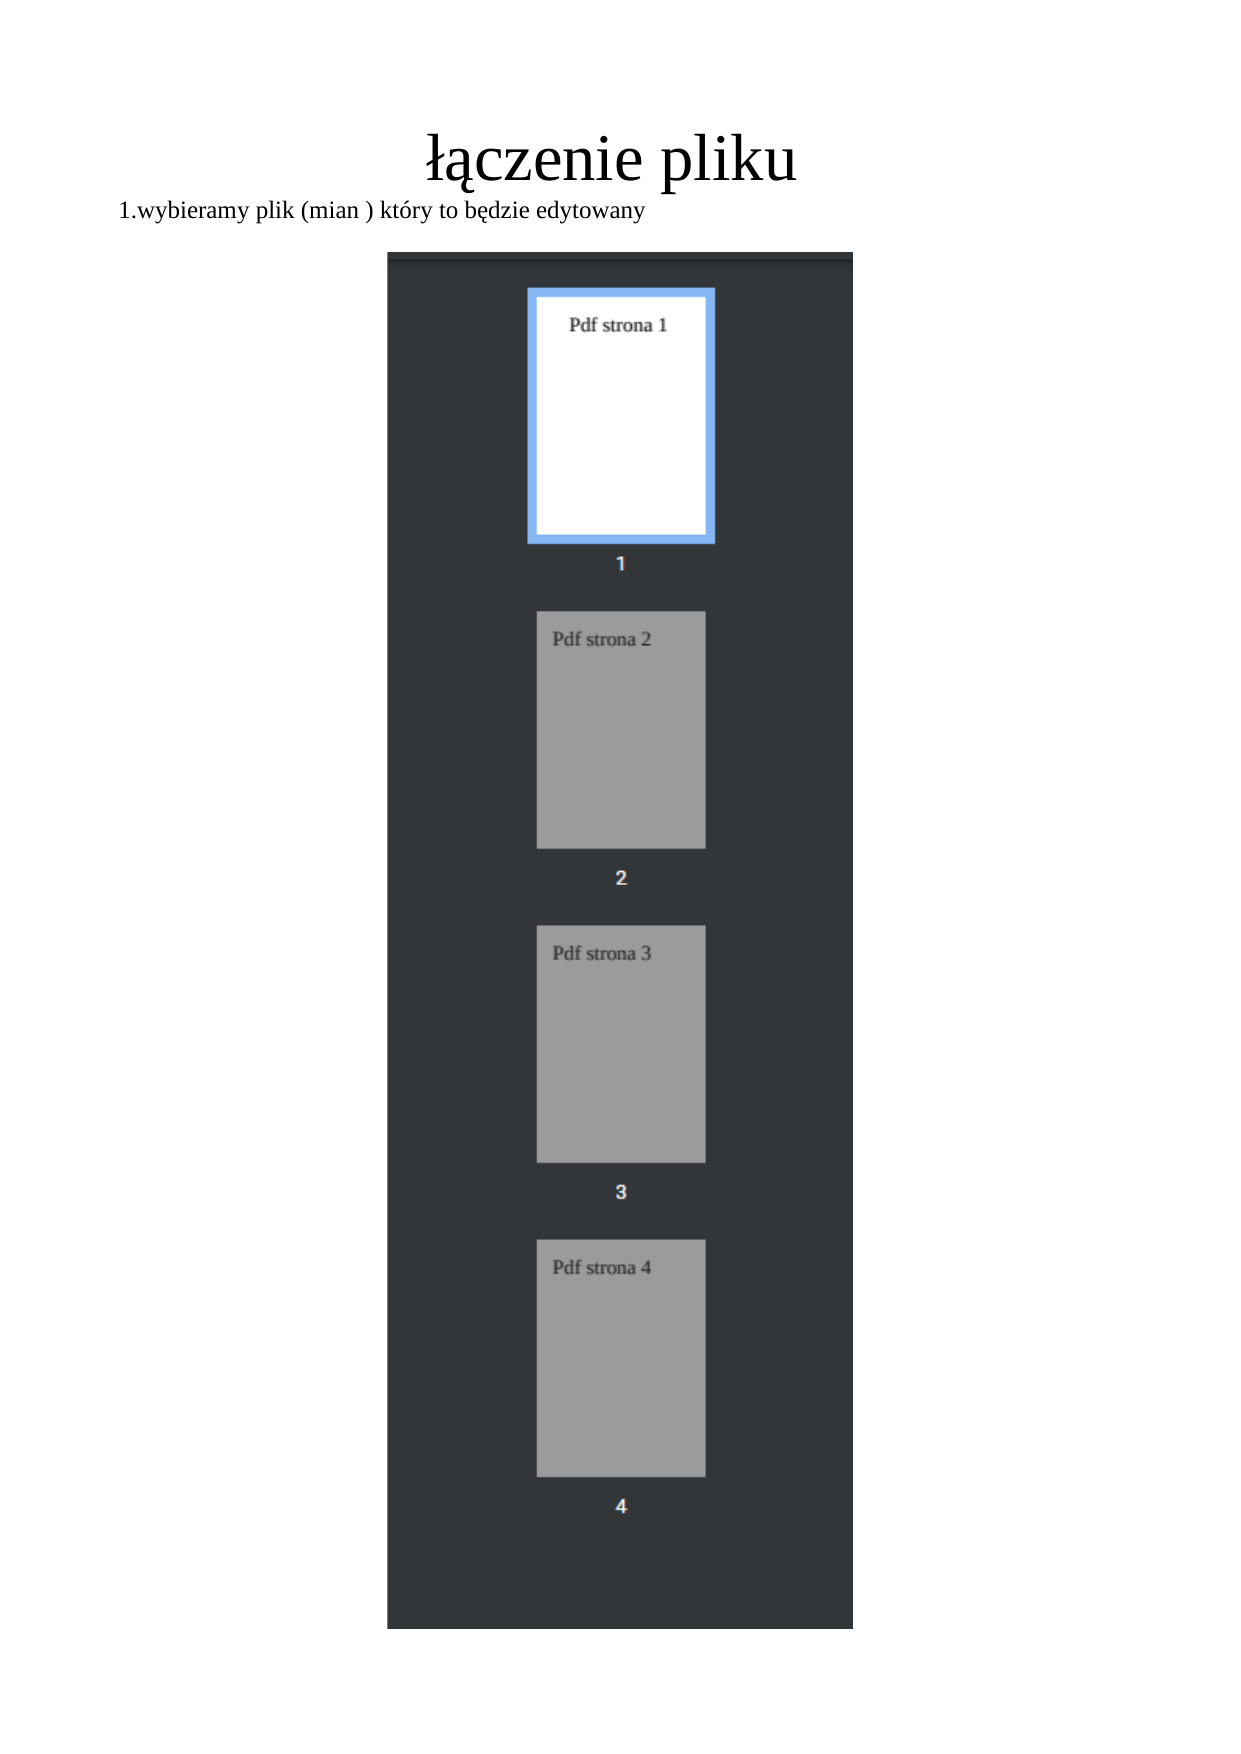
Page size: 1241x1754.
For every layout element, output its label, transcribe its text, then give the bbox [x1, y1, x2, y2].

text łączenie pliku [118, 118, 1122, 195]
text 1.wybieramy plik (mian ) który to będzie edytowany [118, 195, 1122, 223]
picture [387, 252, 853, 1629]
